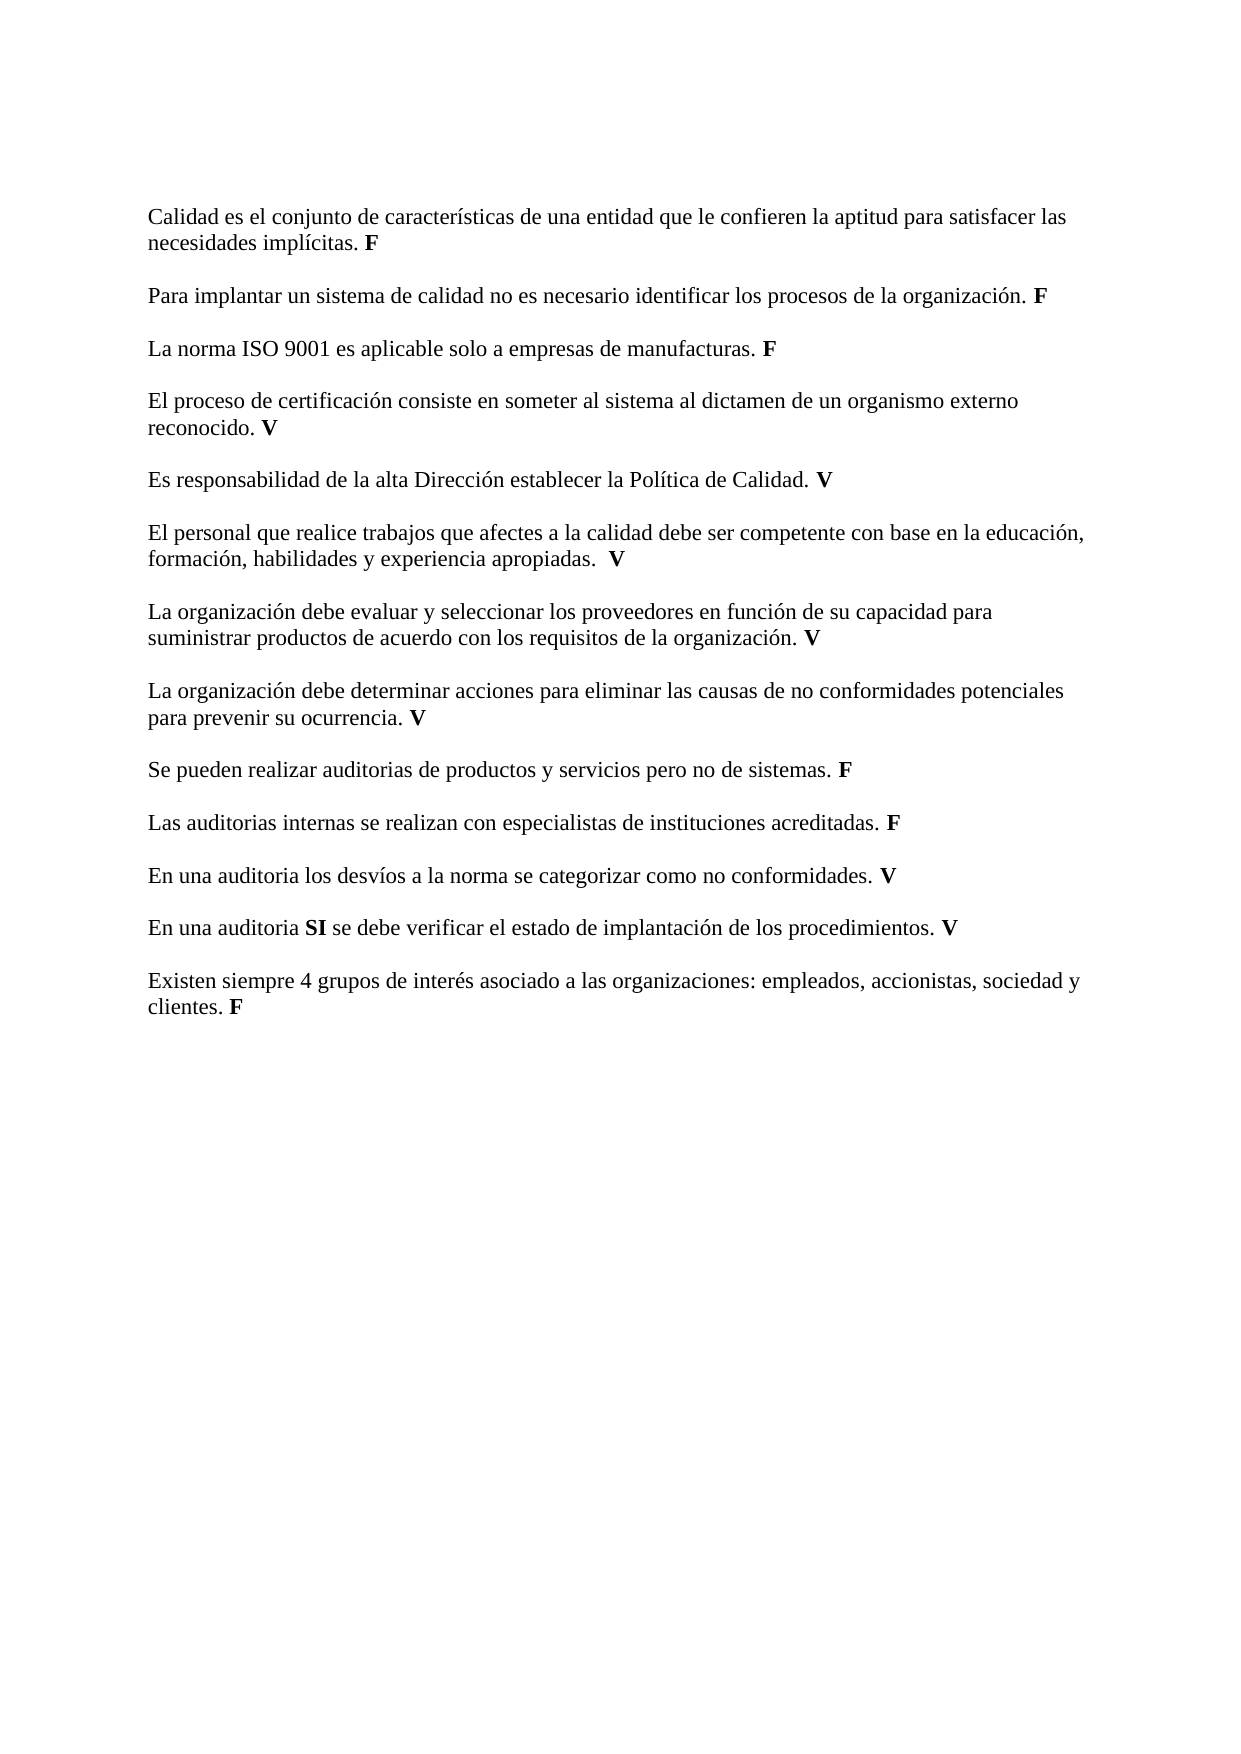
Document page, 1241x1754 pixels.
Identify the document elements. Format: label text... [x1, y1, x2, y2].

text Las auditorias internas se realizan con especialistas de instituciones acreditadas. F [148, 809, 1092, 835]
text Para implantar un sistema de calidad no es necesario identificar los procesos de la organización. F [148, 282, 1092, 308]
text La organización debe determinar acciones para eliminar las causas de no conformidades potenciales para prevenir su ocurrencia. V [148, 677, 1092, 730]
text Existen siempre 4 grupos de interés asociado a las organizaciones: empleados, accionistas, sociedad y clientes. F [148, 967, 1092, 1020]
text El personal que realice trabajos que afectes a la calidad debe ser competente con base en la educación, formación, habilidades y experiencia apropiadas. V [148, 519, 1092, 572]
text El proceso de certificación consiste en someter al sistema al dictamen de un organismo externo reconocido. V [148, 387, 1092, 440]
text En una auditoria los desvíos a la norma se categorizar como no conformidades. V [148, 862, 1092, 888]
text La norma ISO 9001 es aplicable solo a empresas de manufacturas. F [148, 334, 1092, 361]
text La organización debe evaluar y seleccionar los proveedores en función de su capacidad para suministrar productos de acuerdo con los requisitos de la organización. V [148, 598, 1092, 651]
text Se pueden realizar auditorias de productos y servicios pero no de sistemas. F [148, 756, 1092, 783]
text En una auditoria SI se debe verificar el estado de implantación de los procedimientos. V [148, 914, 1092, 941]
text Calidad es el conjunto de características de una entidad que le confieren la aptitud para satisfacer las necesidades implícitas. F [148, 203, 1092, 256]
text Es responsabilidad de la alta Dirección establecer la Política de Calidad. V [148, 466, 1092, 493]
